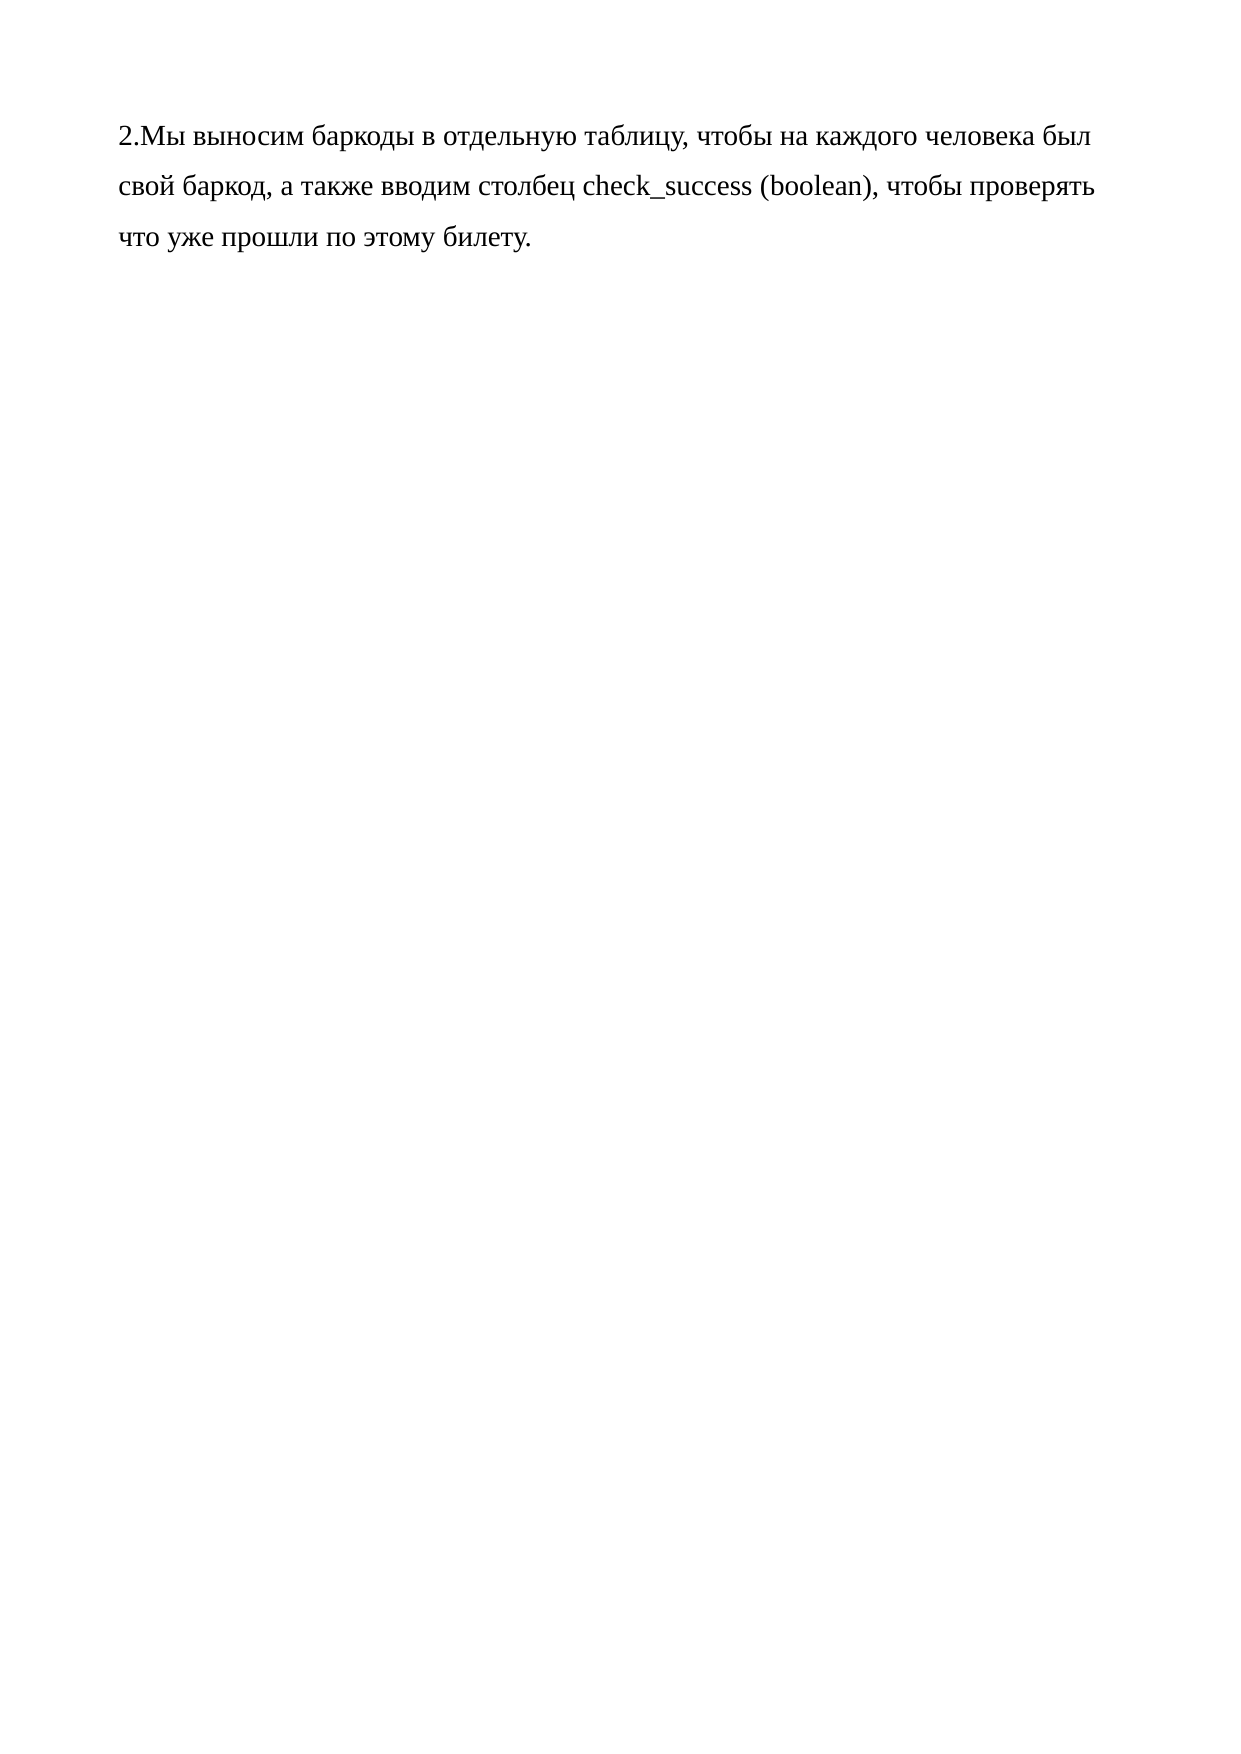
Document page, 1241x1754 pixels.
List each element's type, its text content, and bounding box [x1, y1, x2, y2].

text 2.Мы выносим баркоды в отдельную таблицу, чтобы на каждого человека был свой баркод, а также вводим столбец check_success (boolean), чтобы проверять что уже прошли по этому билету. [118, 118, 1122, 252]
